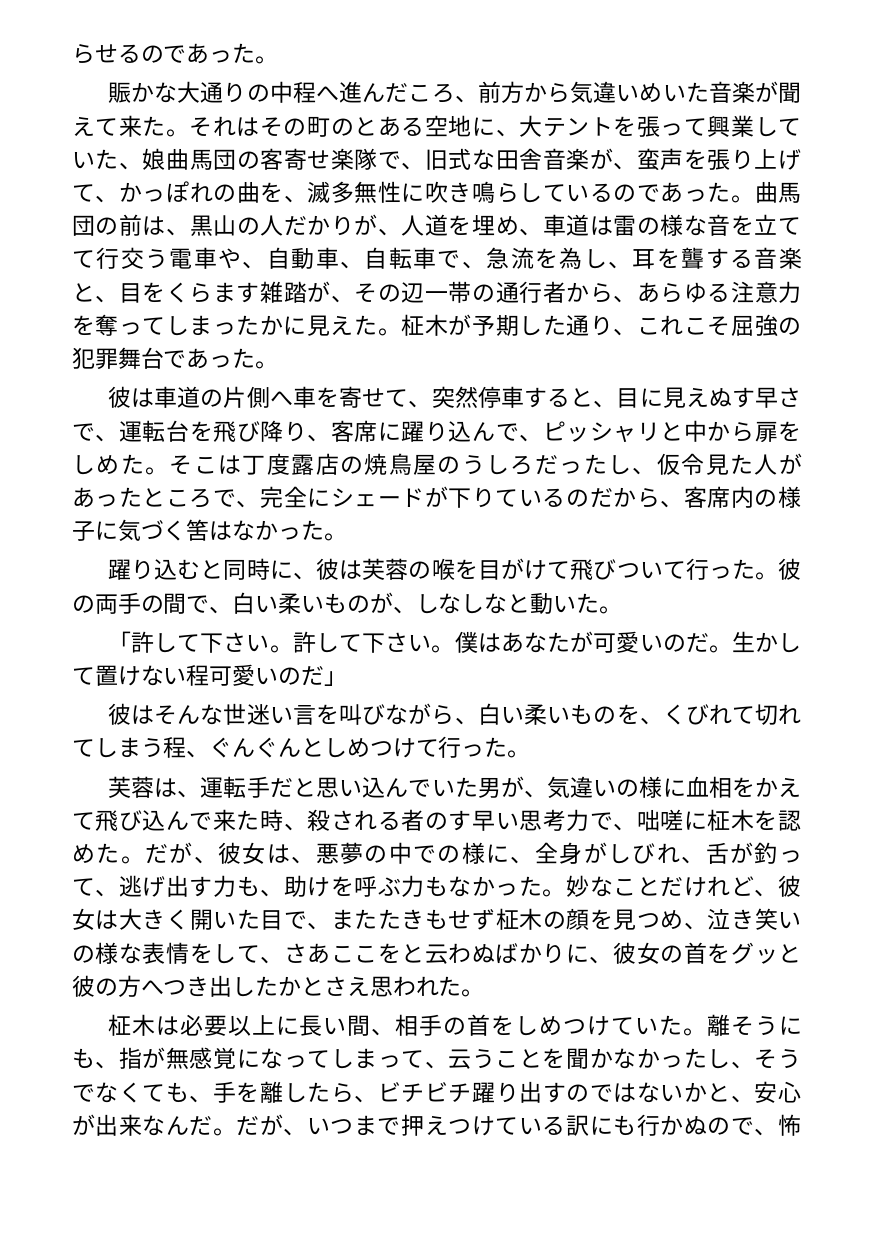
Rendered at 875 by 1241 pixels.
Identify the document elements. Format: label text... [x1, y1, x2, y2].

text 彼は車道の片側へ車を寄せて、突然停車すると、目に見えぬす早さで、運転台を飛び降り、客席に躍り込んで、ピッシャリと中から扉をしめた。そこは丁度露店の焼鳥屋のうしろだったし、仮令見た人があったところで、完全にシェードが下りているのだから、客席内の様子に気づく筈はなかった。 [72, 380, 802, 546]
text 「許して下さい。許して下さい。僕はあなたが可愛いのだ。生かして置けない程可愛いのだ」 [72, 625, 802, 691]
text 柾木は必要以上に長い間、相手の首をしめつけていた。離そうにも、指が無感覚になってしまって、云うことを聞かなかったし、そうでなくても、手を離したら、ビチビチ躍り出すのではないかと、安心が出来なんだ。だが、いつまで押えつけている訳にも行かぬので、怖 [72, 1008, 802, 1141]
text 躍り込むと同時に、彼は芙蓉の喉を目がけて飛びついて行った。彼の両手の間で、白い柔いものが、しなしなと動いた。 [72, 552, 802, 619]
text 彼はそんな世迷い言を叫びながら、白い柔いものを、くびれて切れてしまう程、ぐんぐんとしめつけて行った。 [72, 697, 802, 763]
text 芙蓉は、運転手だと思い込んでいた男が、気違いの様に血相をかえて飛び込んで来た時、殺される者のす早い思考力で、咄嗟に柾木を認めた。だが、彼女は、悪夢の中での様に、全身がしびれ、舌が釣って、逃げ出す力も、助けを呼ぶ力もなかった。妙なことだけれど、彼女は大きく開いた目で、またたきもせず柾木の顔を見つめ、泣き笑いの様な表情をして、さあここをと云わぬばかりに、彼女の首をグッと彼の方へつき出したかとさえ思われた。 [72, 769, 802, 1002]
text らせるのであった。 [72, 36, 802, 69]
text 賑かな大通りの中程へ進んだころ、前方から気違いめいた音楽が聞えて来た。それはその町のとある空地に、大テントを張って興業していた、娘曲馬団の客寄せ楽隊で、旧式な田舎音楽が、蛮声を張り上げて、かっぽれの曲を、滅多無性に吹き鳴らしているのであった。曲馬団の前は、黒山の人だかりが、人道を埋め、車道は雷の様な音を立てて行交う電車や、自動車、自転車で、急流を為し、耳を聾する音楽と、目をくらます雑踏が、その辺一帯の通行者から、あらゆる注意力を奪ってしまったかに見えた。柾木が予期した通り、これこそ屈強の犯罪舞台であった。 [72, 75, 802, 374]
